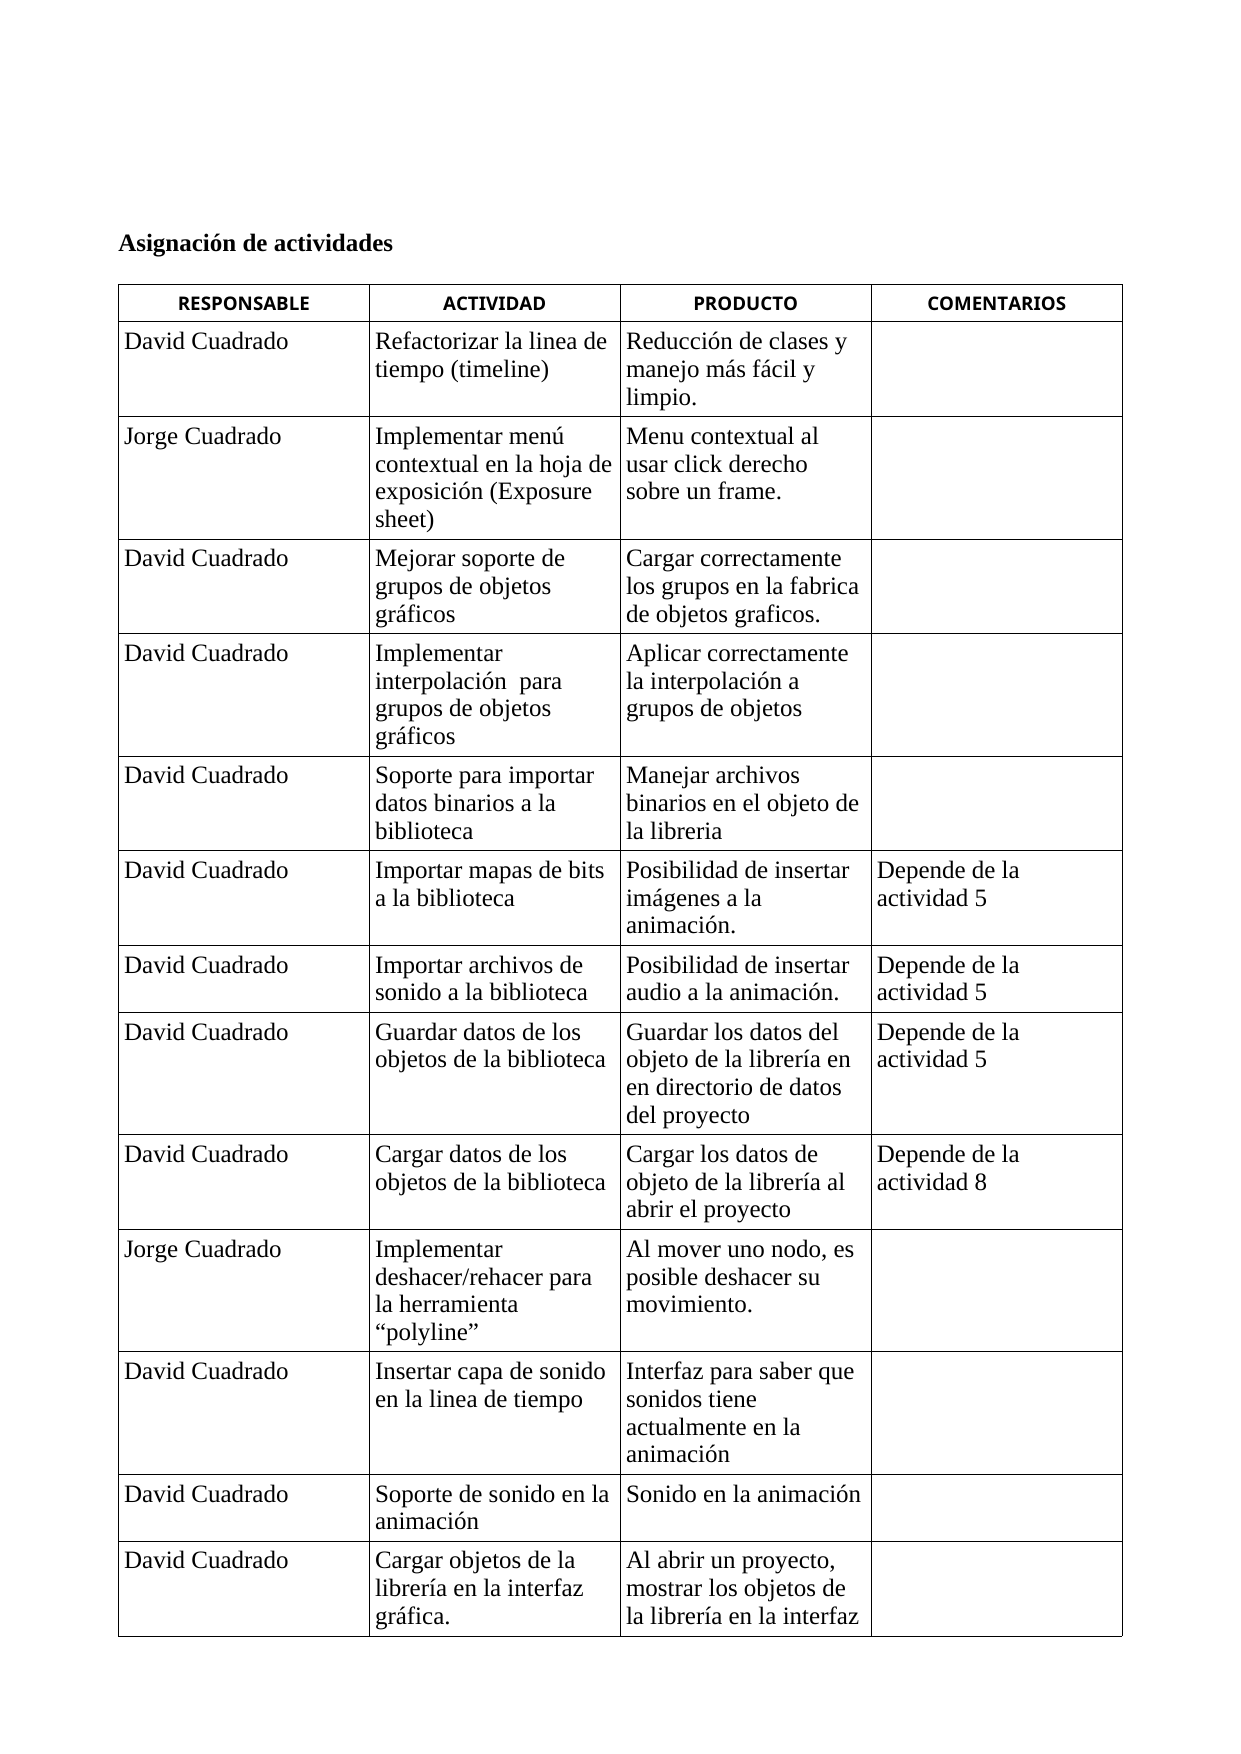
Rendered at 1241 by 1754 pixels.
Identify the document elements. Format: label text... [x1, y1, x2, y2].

table_cell [872, 417, 1122, 538]
table_cell Posibilidad de insertar imágenes a la animación. [621, 851, 871, 945]
table_cell Menu contextual al usar click derecho sobre un frame. [621, 417, 871, 538]
table_cell Jorge Cuadrado [119, 417, 369, 538]
table_cell David Cuadrado [119, 540, 369, 633]
table_cell Sonido en la animación [621, 1475, 871, 1541]
table_header COMENTARIOS [872, 285, 1122, 321]
table_cell Implementar interpolación para grupos de objetos gráficos [370, 634, 620, 756]
table_header RESPONSABLE [119, 285, 369, 321]
table_cell Depende de la actividad 5 [872, 946, 1122, 1012]
table_cell Depende de la actividad 5 [872, 1013, 1122, 1134]
table_cell David Cuadrado [119, 1475, 369, 1541]
table_cell Refactorizar la linea de tiempo (timeline) [370, 322, 620, 416]
table_cell Cargar correctamente los grupos en la fabrica de objetos graficos. [621, 540, 871, 633]
text Asignación de actividades [118, 229, 1122, 257]
table_cell David Cuadrado [119, 851, 369, 945]
table_cell [872, 1475, 1122, 1541]
table_cell Al mover uno nodo, es posible deshacer su movimiento. [621, 1230, 871, 1351]
table_cell Posibilidad de insertar audio a la animación. [621, 946, 871, 1012]
table_cell Interfaz para saber que sonidos tiene actualmente en la animación [621, 1352, 871, 1474]
table_cell Importar archivos de sonido a la biblioteca [370, 946, 620, 1012]
table_cell Mejorar soporte de grupos de objetos gráficos [370, 540, 620, 633]
table_cell Manejar archivos binarios en el objeto de la libreria [621, 757, 871, 850]
table_cell Soporte de sonido en la animación [370, 1475, 620, 1541]
table_cell [872, 540, 1122, 633]
table_cell Depende de la actividad 8 [872, 1135, 1122, 1229]
table_cell Importar mapas de bits a la biblioteca [370, 851, 620, 945]
table_cell David Cuadrado [119, 1013, 369, 1134]
table_cell David Cuadrado [119, 757, 369, 850]
table_cell Aplicar correctamente la interpolación a grupos de objetos [621, 634, 871, 756]
table_cell Cargar datos de los objetos de la biblioteca [370, 1135, 620, 1229]
table_cell Implementar menú contextual en la hoja de exposición (Exposure sheet) [370, 417, 620, 538]
table_cell David Cuadrado [119, 634, 369, 756]
table_cell Soporte para importar datos binarios a la biblioteca [370, 757, 620, 850]
table_cell [872, 1542, 1122, 1636]
table_cell Al abrir un proyecto, mostrar los objetos de la librería en la interfaz [621, 1542, 871, 1636]
table_cell Depende de la actividad 5 [872, 851, 1122, 945]
table_cell Guardar datos de los objetos de la biblioteca [370, 1013, 620, 1134]
table_cell Cargar objetos de la librería en la interfaz gráfica. [370, 1542, 620, 1636]
table_header PRODUCTO [621, 285, 871, 321]
table_cell Reducción de clases y manejo más fácil y limpio. [621, 322, 871, 416]
table_cell [872, 1230, 1122, 1351]
table_cell Cargar los datos de objeto de la librería al abrir el proyecto [621, 1135, 871, 1229]
table_cell Implementar deshacer/rehacer para la herramienta “polyline” [370, 1230, 620, 1351]
table_cell David Cuadrado [119, 946, 369, 1012]
table_cell Guardar los datos del objeto de la librería en en directorio de datos del proyecto [621, 1013, 871, 1134]
table_cell [872, 634, 1122, 756]
table_cell David Cuadrado [119, 1135, 369, 1229]
table_header ACTIVIDAD [370, 285, 620, 321]
table_cell David Cuadrado [119, 322, 369, 416]
table_cell [872, 322, 1122, 416]
table_cell [872, 1352, 1122, 1474]
table_cell [872, 757, 1122, 850]
table_cell David Cuadrado [119, 1352, 369, 1474]
table_cell David Cuadrado [119, 1542, 369, 1636]
table_cell Jorge Cuadrado [119, 1230, 369, 1351]
table_cell Insertar capa de sonido en la linea de tiempo [370, 1352, 620, 1474]
